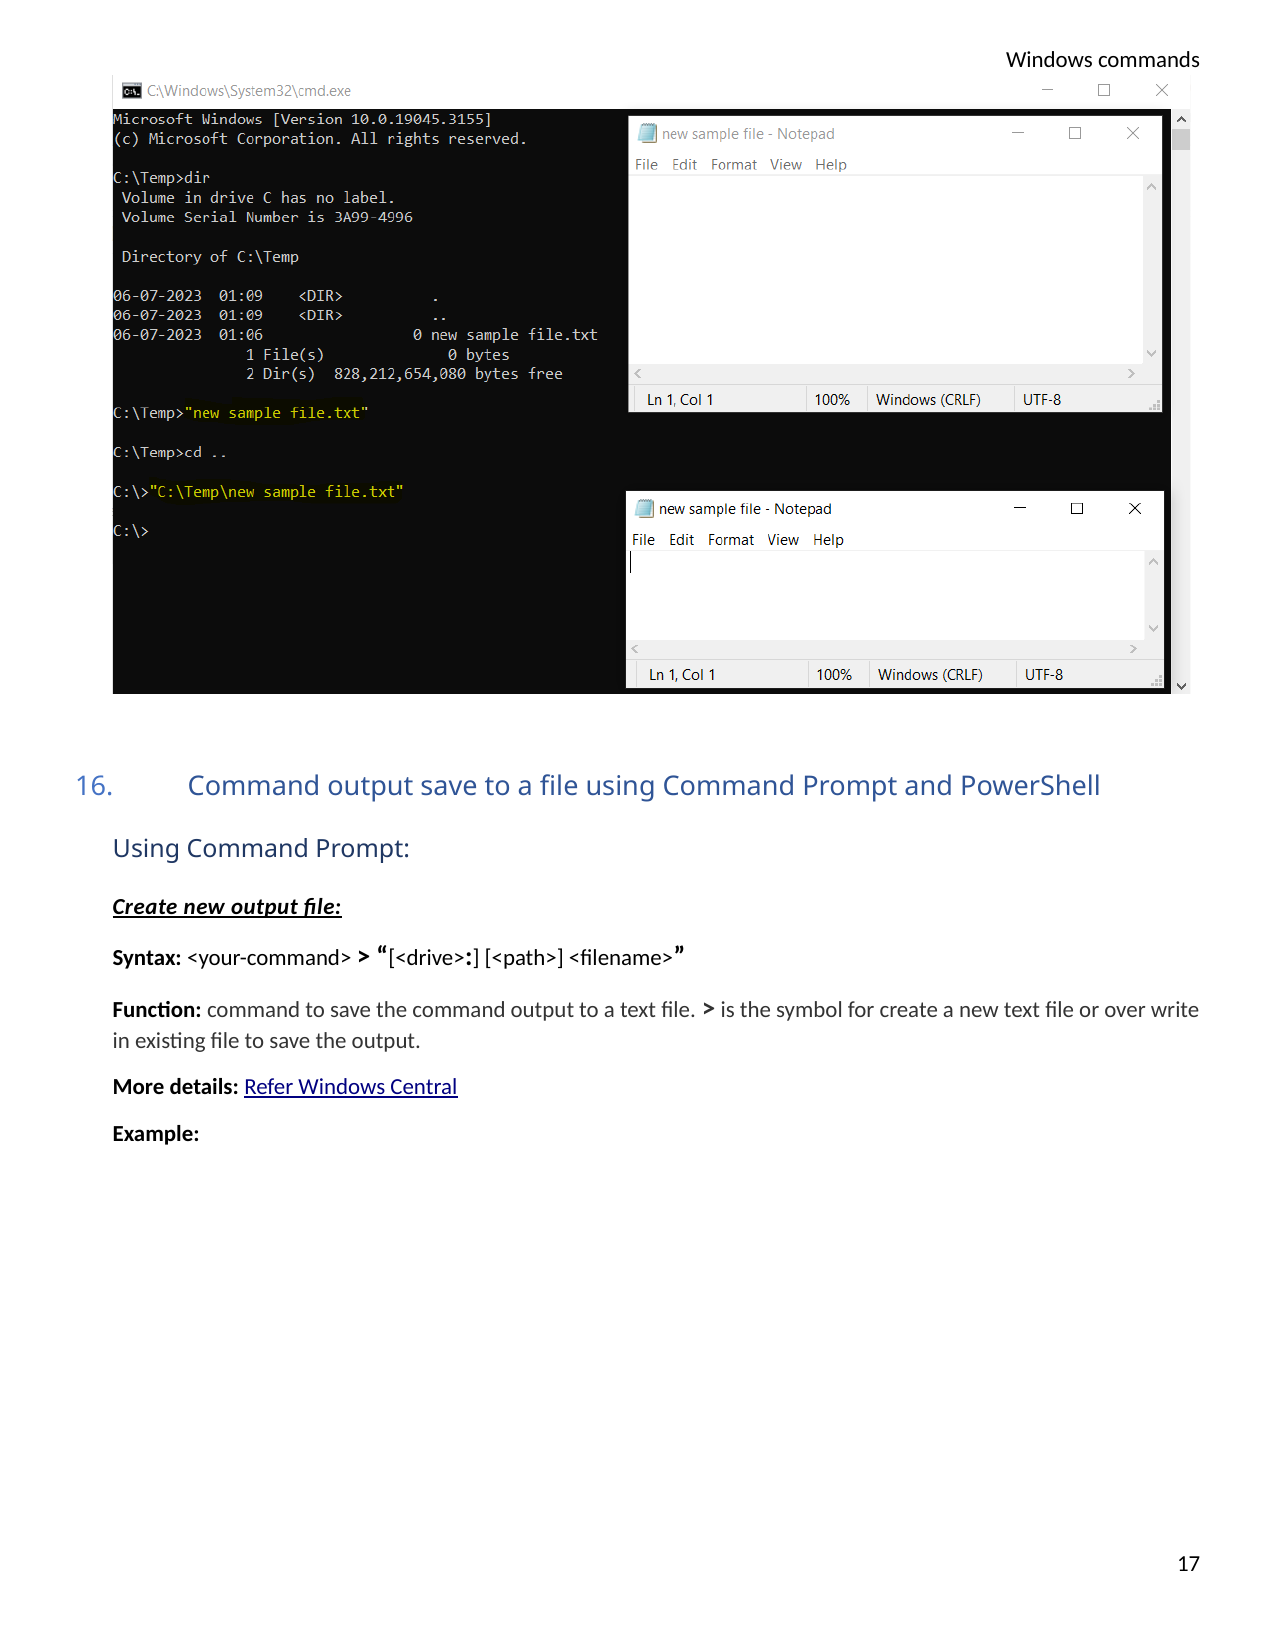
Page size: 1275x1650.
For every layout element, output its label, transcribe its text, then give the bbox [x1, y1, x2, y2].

subtitle Command output save to a file using Command Prompt and PowerShell [75, 767, 1200, 803]
subtitle Using Command Prompt: [75, 831, 1200, 865]
text Example: [75, 1119, 1200, 1147]
text Function: command to save the command output to a text file. > is the symbol for create a new text file or over write in existing file to save the output. [112, 991, 1200, 1054]
text More details: Refer Windows Central [75, 1072, 1200, 1100]
text Syntax: <your-command> > “[<drive>:] [<path>] <filename>” [75, 939, 1200, 972]
text Create new output file: [75, 892, 1200, 920]
